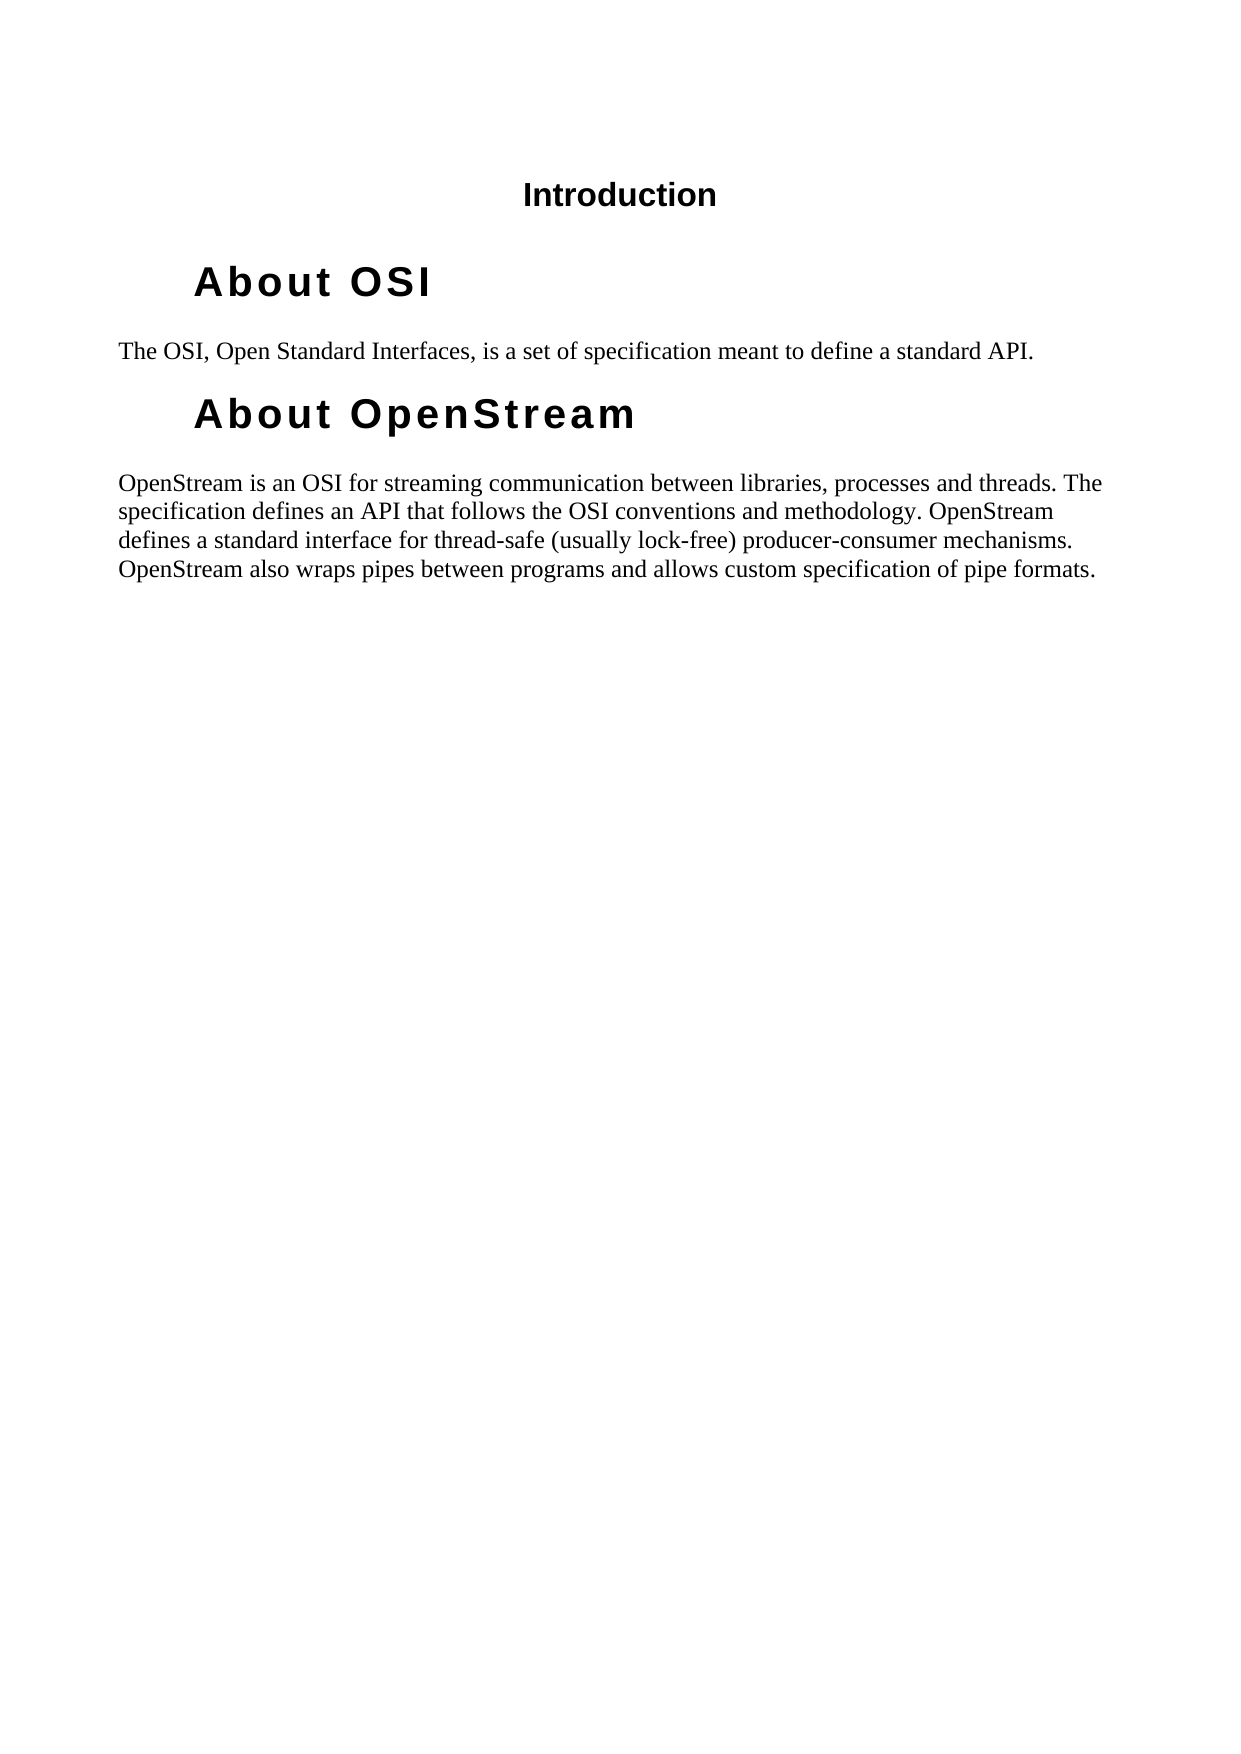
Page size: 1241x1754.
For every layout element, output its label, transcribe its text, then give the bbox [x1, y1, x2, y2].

subtitle About OpenStream [193, 389, 1122, 437]
text OpenStream is an OSI for streaming communication between libraries, processes and threads. The specification defines an API that follows the OSI conventions and methodology. OpenStream defines a standard interface for thread-safe (usually lock-free) producer-consumer mechanisms. OpenStream also wraps pipes between programs and allows custom specification of pipe formats. [118, 468, 1122, 583]
subtitle Introduction [118, 175, 1122, 213]
subtitle About OSI [193, 258, 1122, 306]
text The OSI, Open Standard Interfaces, is a set of specification meant to define a standard API. [118, 336, 1122, 364]
